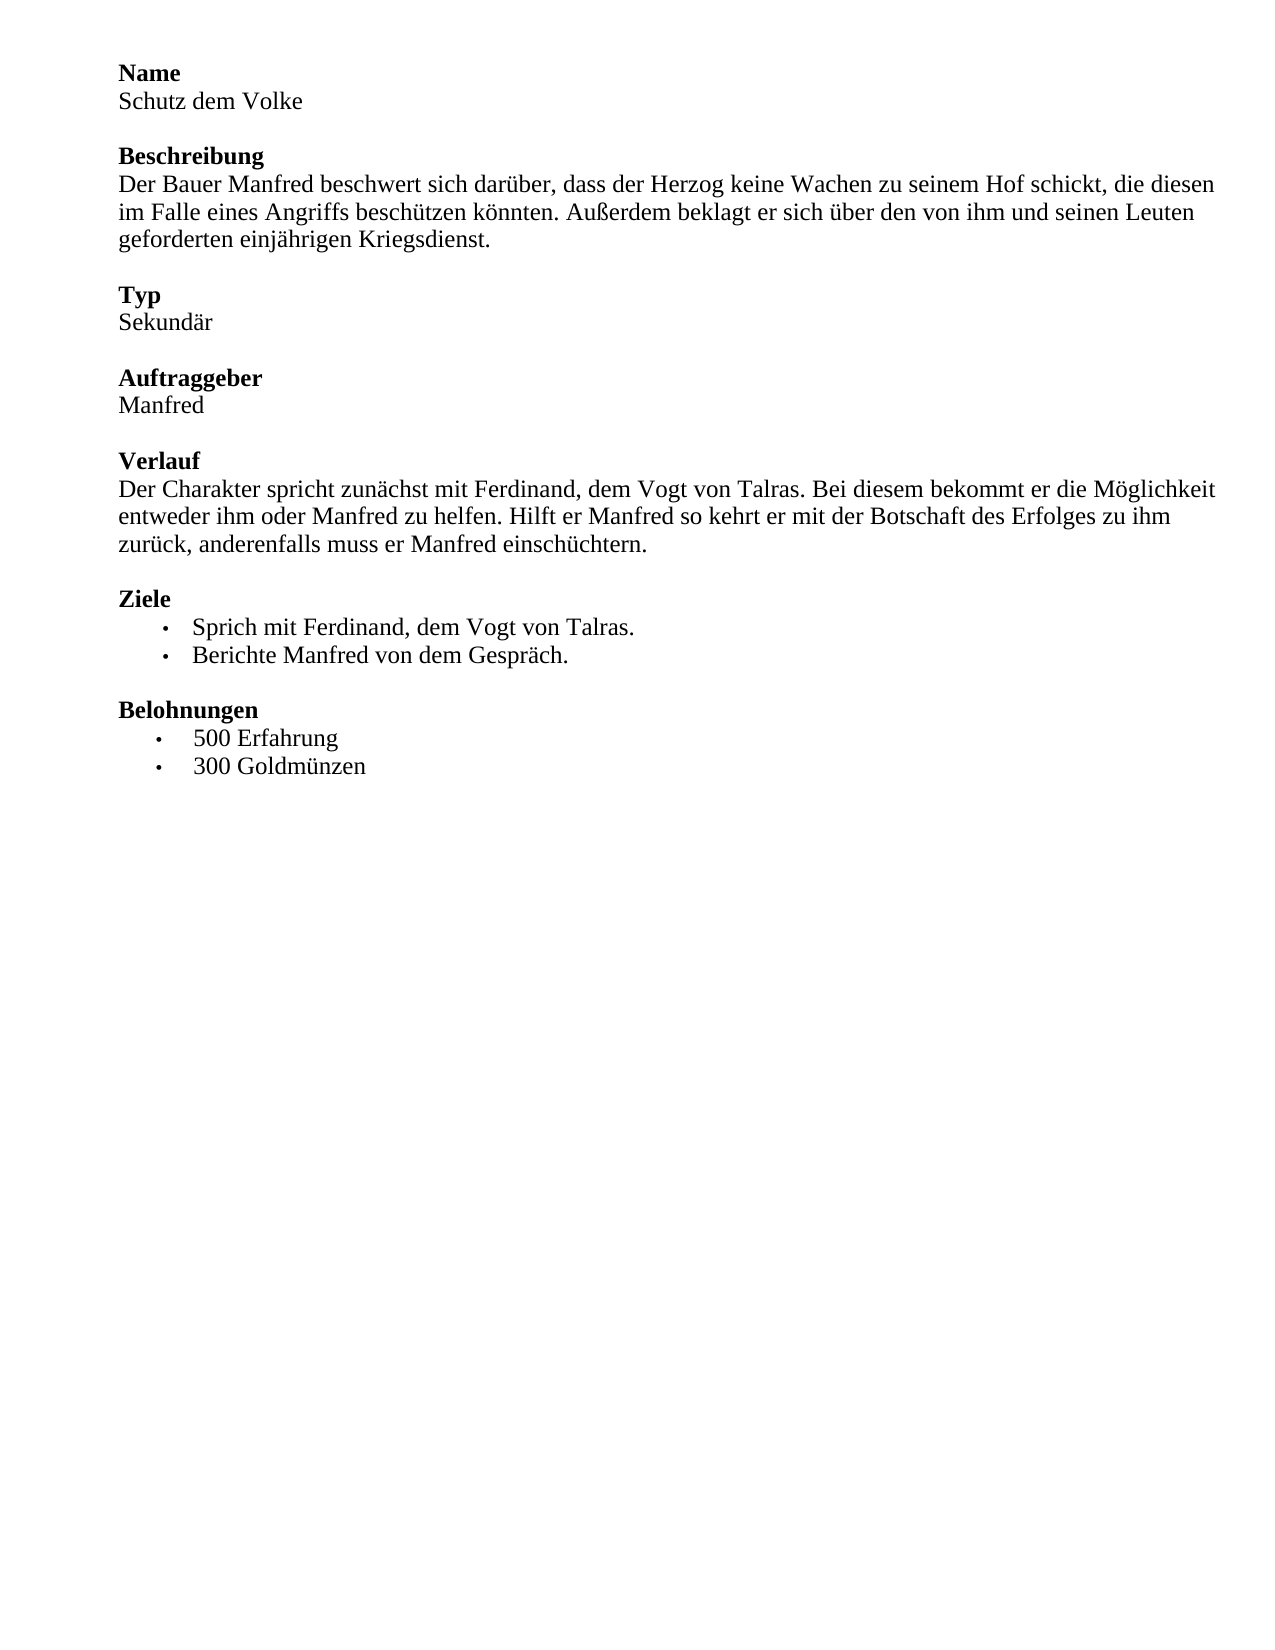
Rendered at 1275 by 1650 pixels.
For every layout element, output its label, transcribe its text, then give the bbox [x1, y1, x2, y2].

text Manfred [118, 392, 1216, 419]
text Beschreibung [118, 142, 1216, 170]
list Berichte Manfred von dem Gespräch. [162, 641, 1216, 669]
list Sprich mit Ferdinand, dem Vogt von Talras. [162, 613, 1216, 641]
text Der Bauer Manfred beschwert sich darüber, dass der Herzog keine Wachen zu seinem Hof schickt, die diesen im Falle eines Angriffs beschützen könnten. Außerdem beklagt er sich über den von ihm und seinen Leuten geforderten einjährigen Kriegsdienst. [118, 170, 1216, 253]
text Ziele [118, 586, 1216, 613]
text Verlauf [118, 447, 1216, 475]
text Sekundär [118, 308, 1216, 336]
list 300 Goldmünzen [156, 752, 1216, 779]
list 500 Erfahrung [156, 724, 1216, 752]
text Typ [118, 281, 1216, 308]
text Schutz dem Volke [118, 87, 1216, 114]
text Name [118, 59, 1216, 87]
text Belohnungen [118, 696, 1216, 724]
text Der Charakter spricht zunächst mit Ferdinand, dem Vogt von Talras. Bei diesem bekommt er die Möglichkeit entweder ihm oder Manfred zu helfen. Hilft er Manfred so kehrt er mit der Botschaft des Erfolges zu ihm zurück, anderenfalls muss er Manfred einschüchtern. [118, 475, 1216, 558]
text Auftraggeber [118, 364, 1216, 392]
